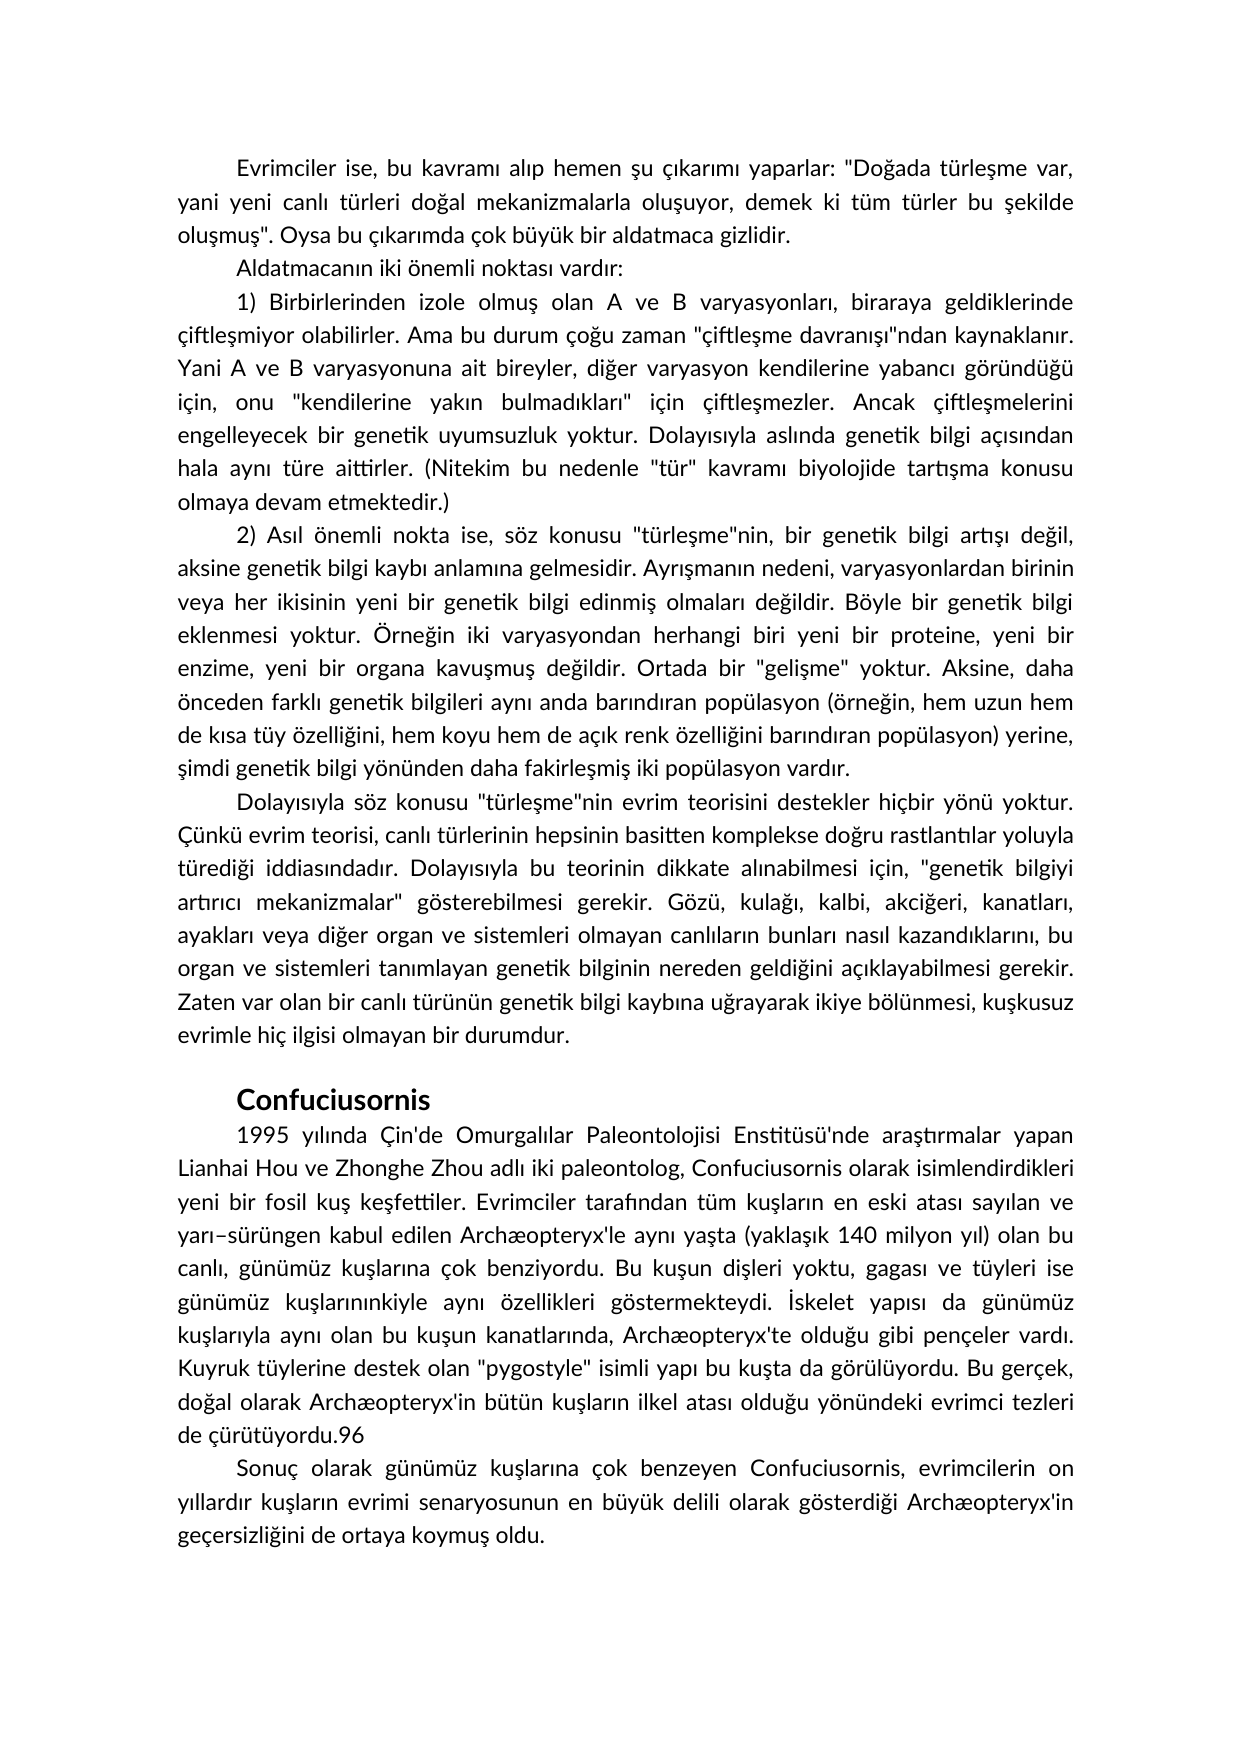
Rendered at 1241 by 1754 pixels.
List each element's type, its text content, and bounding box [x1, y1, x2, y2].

subtitle Confuciusornis [177, 1083, 1075, 1117]
text Sonuç olarak günümüz kuşlarına çok benzeyen Confuciusornis, evrimcilerin on yıllardır kuşların evrimi senaryosunun en büyük delili olarak gösterdiği Archæopteryx'in geçersizliğini de ortaya koymuş oldu. [177, 1450, 1075, 1550]
text 2) Asıl önemli nokta ise, söz konusu "türleşme"nin, bir genetik bilgi artışı değil, aksine genetik bilgi kaybı anlamına gelmesidir. Ayrışmanın nedeni, varyasyonlardan birinin veya her ikisinin yeni bir genetik bilgi edinmiş olmaları değildir. Böyle bir genetik bilgi eklenmesi yoktur. Örneğin iki varyasyondan herhangi biri yeni bir proteine, yeni bir enzime, yeni bir organa kavuşmuş değildir. Ortada bir "gelişme" yoktur. Aksine, daha önceden farklı genetik bilgileri aynı anda barındıran popülasyon (örneğin, hem uzun hem de kısa tüy özelliğini, hem koyu hem de açık renk özelliğini barındıran popülasyon) yerine, şimdi genetik bilgi yönünden daha fakirleşmiş iki popülasyon vardır. [177, 517, 1075, 783]
text 1995 yılında Çin'de Omurgalılar Paleontolojisi Enstitüsü'nde araştırmalar yapan Lianhai Hou ve Zhonghe Zhou adlı iki paleontolog, Confuciusornis olarak isimlendirdikleri yeni bir fosil kuş keşfettiler. Evrimciler tarafından tüm kuşların en eski atası sayılan ve yarı–sürüngen kabul edilen Archæopteryx'le aynı yaşta (yaklaşık 140 milyon yıl) olan bu canlı, günümüz kuşlarına çok benziyordu. Bu kuşun dişleri yoktu, gagası ve tüyleri ise günümüz kuşlarınınkiyle aynı özellikleri göstermekteydi. İskelet yapısı da günümüz kuşlarıyla aynı olan bu kuşun kanatlarında, Archæopteryx'te olduğu gibi pençeler vardı. Kuyruk tüylerine destek olan "pygostyle" isimli yapı bu kuşta da görülüyordu. Bu gerçek, doğal olarak Archæopteryx'in bütün kuşların ilkel atası olduğu yönündeki evrimci tezleri de çürütüyordu.96 [177, 1117, 1075, 1450]
text Evrimciler ise, bu kavramı alıp hemen şu çıkarımı yaparlar: "Doğada türleşme var, yani yeni canlı türleri doğal mekanizmalarla oluşuyor, demek ki tüm türler bu şekilde oluşmuş". Oysa bu çıkarımda çok büyük bir aldatmaca gizlidir. [177, 150, 1075, 250]
text 1) Birbirlerinden izole olmuş olan A ve B varyasyonları, biraraya geldiklerinde çiftleşmiyor olabilirler. Ama bu durum çoğu zaman "çiftleşme davranışı"ndan kaynaklanır. Yani A ve B varyasyonuna ait bireyler, diğer varyasyon kendilerine yabancı göründüğü için, onu "kendilerine yakın bulmadıkları" için çiftleşmezler. Ancak çiftleşmelerini engelleyecek bir genetik uyumsuzluk yoktur. Dolayısıyla aslında genetik bilgi açısından hala aynı türe aittirler. (Nitekim bu nedenle "tür" kavramı biyolojide tartışma konusu olmaya devam etmektedir.) [177, 283, 1075, 517]
text Aldatmacanın iki önemli noktası vardır: [177, 250, 1075, 283]
text Dolayısıyla söz konusu "türleşme"nin evrim teorisini destekler hiçbir yönü yoktur. Çünkü evrim teorisi, canlı türlerinin hepsinin basitten komplekse doğru rastlantılar yoluyla türediği iddiasındadır. Dolayısıyla bu teorinin dikkate alınabilmesi için, "genetik bilgiyi artırıcı mekanizmalar" gösterebilmesi gerekir. Gözü, kulağı, kalbi, akciğeri, kanatları, ayakları veya diğer organ ve sistemleri olmayan canlıların bunları nasıl kazandıklarını, bu organ ve sistemleri tanımlayan genetik bilginin nereden geldiğini açıklayabilmesi gerekir. Zaten var olan bir canlı türünün genetik bilgi kaybına uğrayarak ikiye bölünmesi, kuşkusuz evrimle hiç ilgisi olmayan bir durumdur. [177, 783, 1075, 1050]
